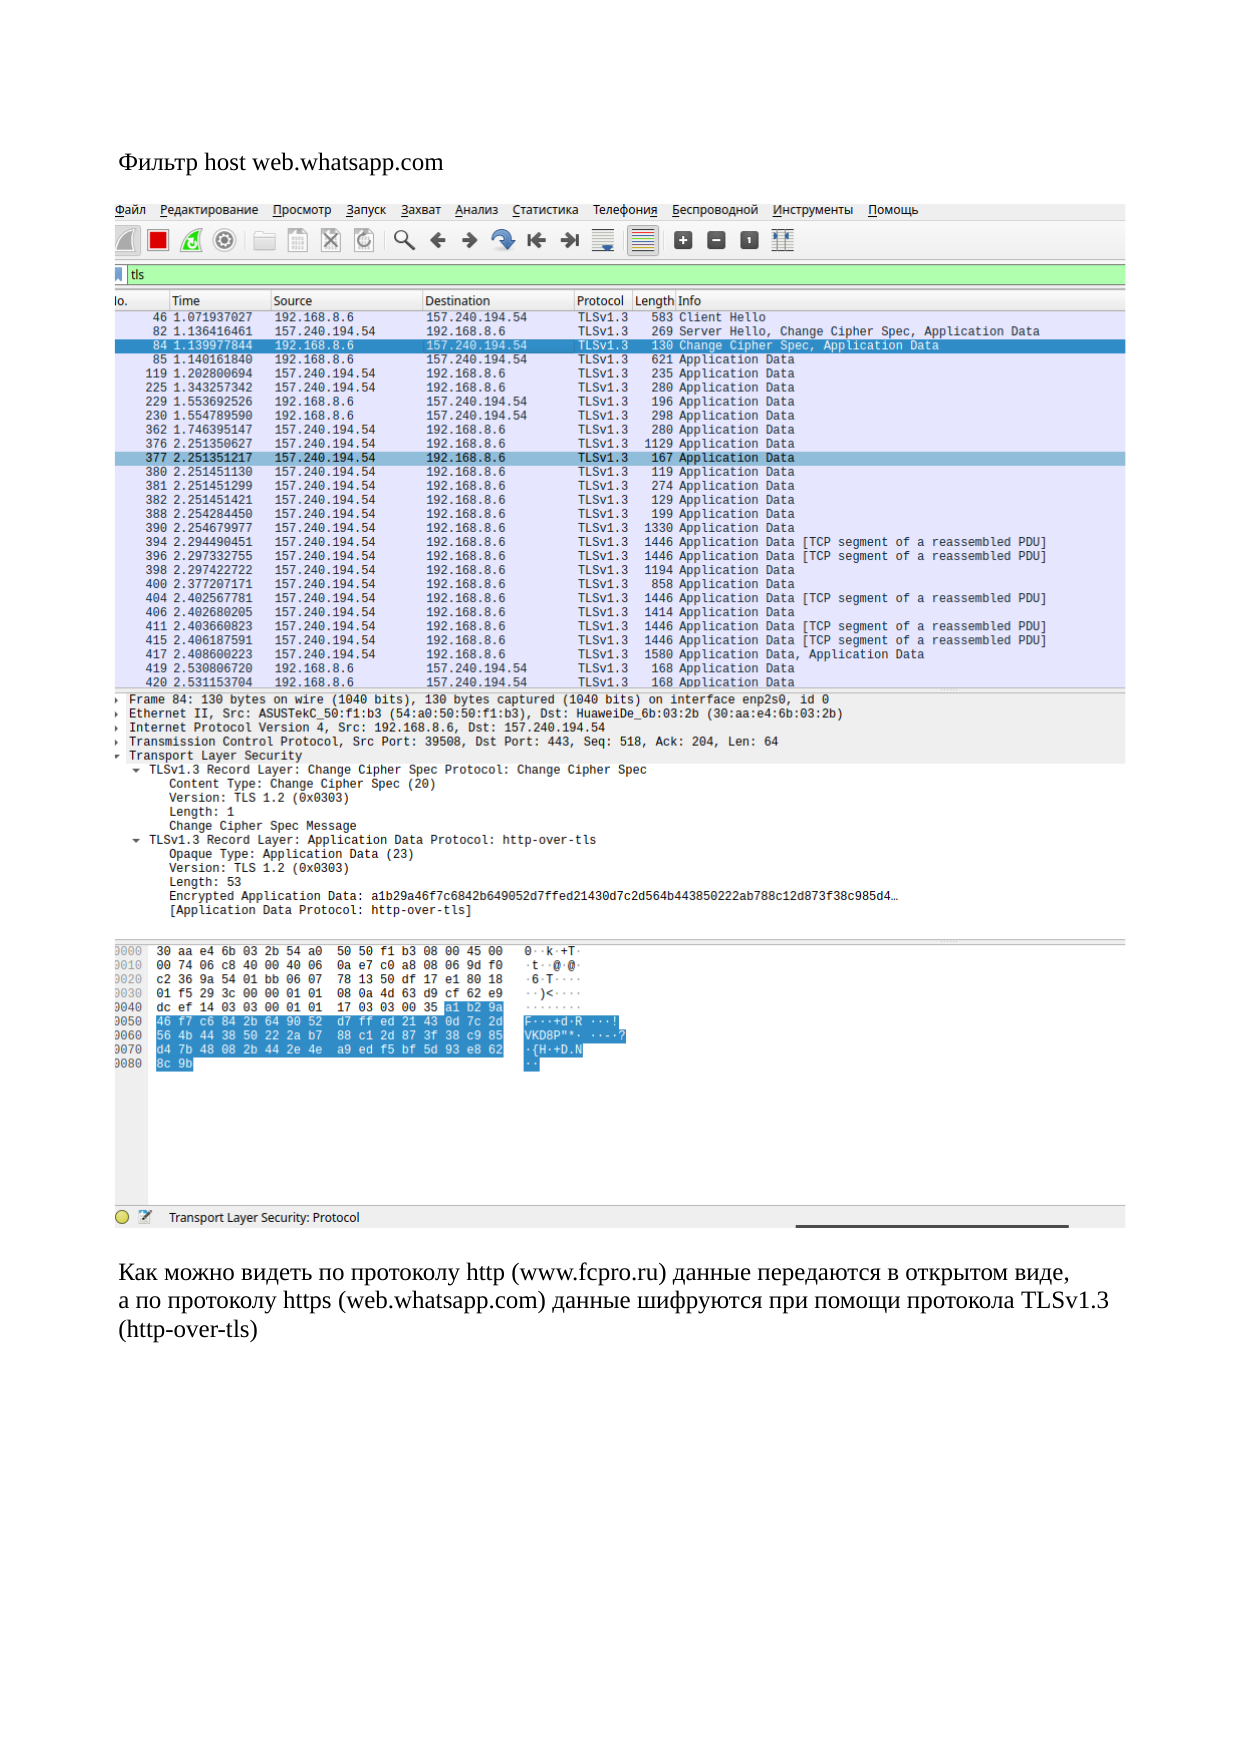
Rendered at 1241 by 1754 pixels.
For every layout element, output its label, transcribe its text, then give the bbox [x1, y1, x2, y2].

text Фильтр host web.whatsapp.com [118, 147, 1122, 176]
picture [114, 204, 1126, 1228]
text Как можно видеть по протоколу http (www.fcpro.ru) данные передаются в открытом виде, а по протоколу https (web.whatsapp.com) данные шифруются при помощи протокола TLSv1.3 (http-over-tls) [118, 1257, 1122, 1343]
